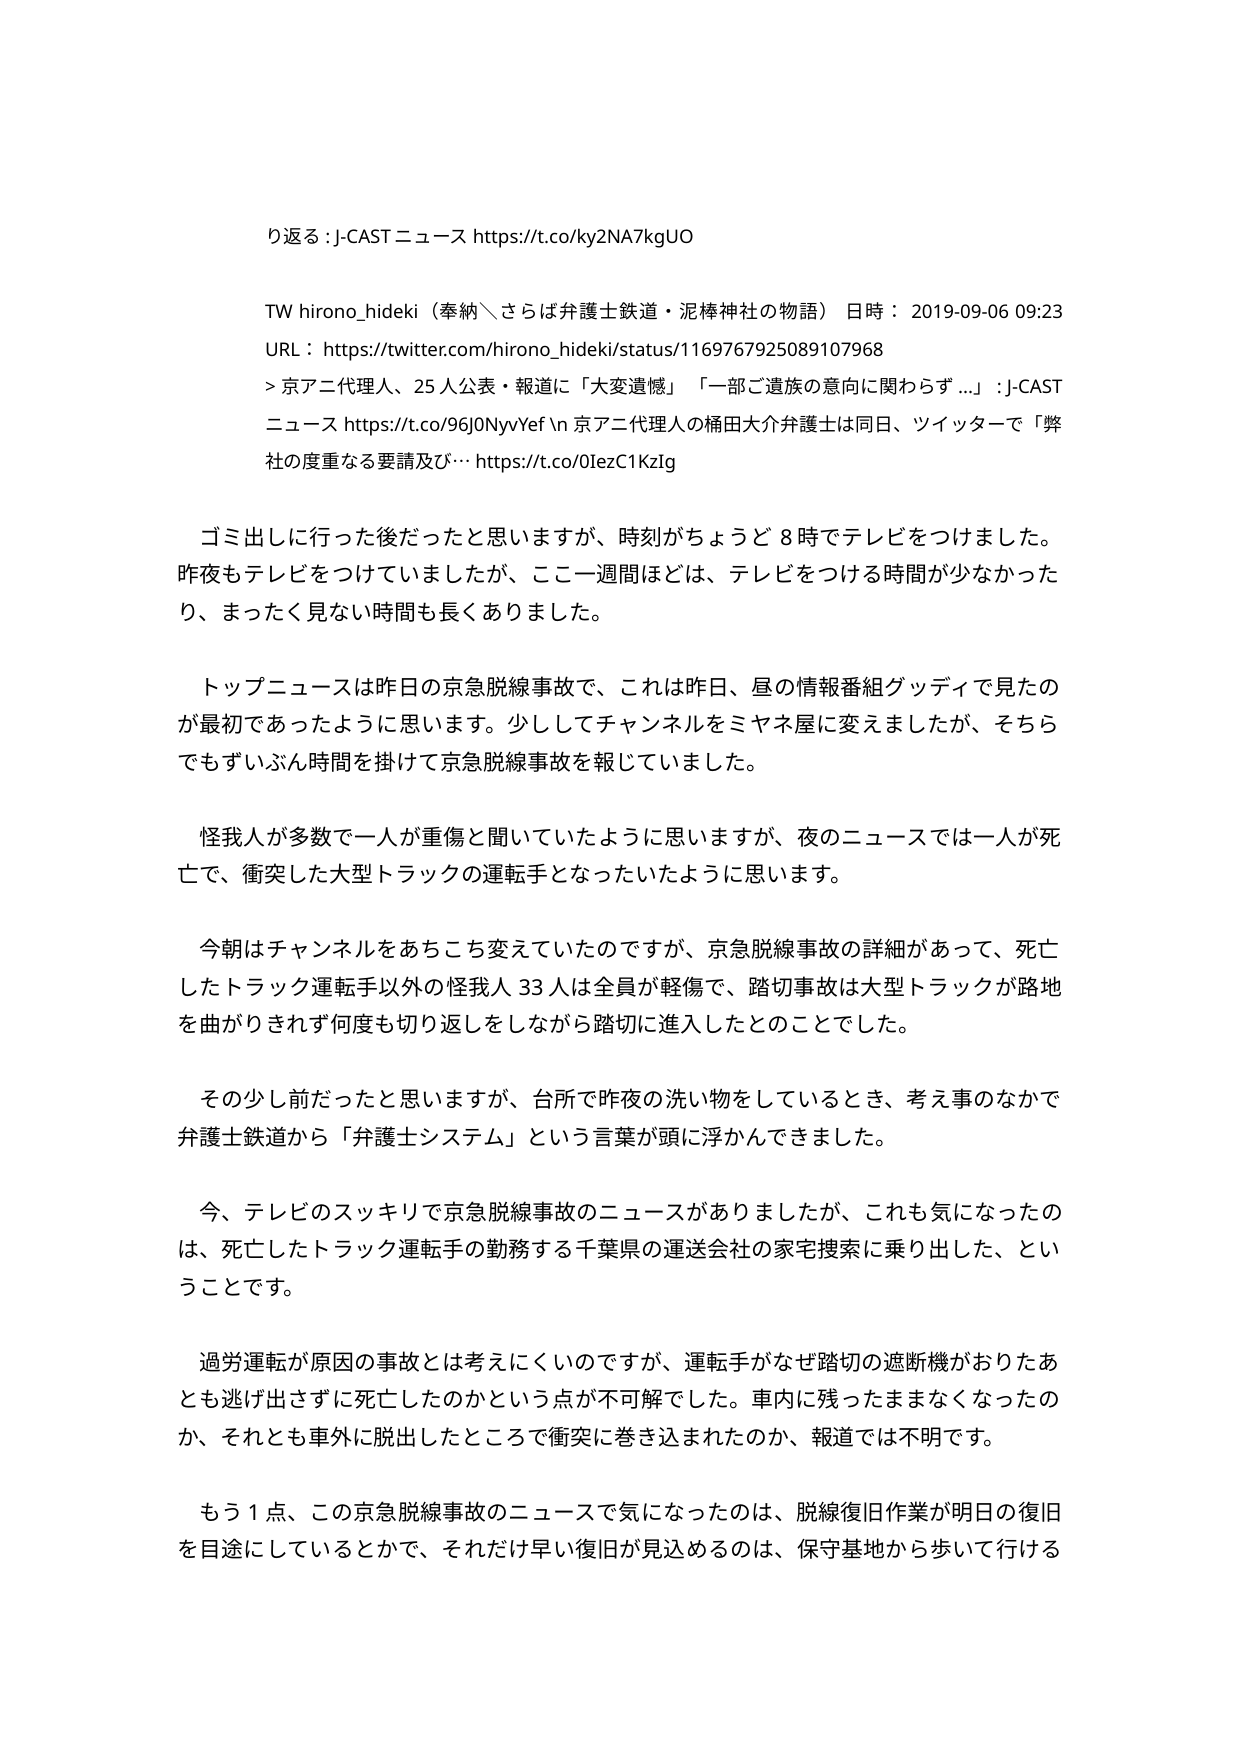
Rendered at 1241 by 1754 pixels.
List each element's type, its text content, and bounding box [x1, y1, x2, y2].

text トップニュースは昨日の京急脱線事故で、これは昨日、昼の情報番組グッディで見たのが最初であったように思います。少ししてチャンネルをミヤネ屋に変えましたが、そちらでもずいぶん時間を掛けて京急脱線事故を報じていました。 [177, 667, 1063, 779]
text その少し前だったと思いますが、台所で昨夜の洗い物をしているとき、考え事のなかで弁護士鉄道から「弁護士システム」という言葉が頭に浮かんできました。 [177, 1079, 1063, 1154]
text > 京アニ代理人、25人公表・報道に「大変遺憾」 「一部ご遺族の意向に関わらず...」 : J-CASTニュース https://t.co/96J0NyvYef \n 京アニ代理人の桶田大介弁護士は同日、ツイッターで「弊社の度重なる要請及び… https://t.co/0IezC1KzIg [265, 367, 1063, 479]
text ゴミ出しに行った後だったと思いますが、時刻がちょうど8時でテレビをつけました。昨夜もテレビをつけていましたが、ここ一週間ほどは、テレビをつける時間が少なかったり、まったく見ない時間も長くありました。 [177, 517, 1063, 629]
text 怪我人が多数で一人が重傷と聞いていたように思いますが、夜のニュースでは一人が死亡で、衝突した大型トラックの運転手となったいたように思います。 [177, 817, 1063, 892]
text 今朝はチャンネルをあちこち変えていたのですが、京急脱線事故の詳細があって、死亡したトラック運転手以外の怪我人33人は全員が軽傷で、踏切事故は大型トラックが路地を曲がりきれず何度も切り返しをしながら踏切に進入したとのことでした。 [177, 929, 1063, 1042]
text もう1点、この京急脱線事故のニュースで気になったのは、脱線復旧作業が明日の復旧を目途にしているとかで、それだけ早い復旧が見込めるのは、保守基地から歩いて行ける [177, 1492, 1063, 1567]
text り返る : J-CASTニュース https://t.co/ky2NA7kgUO [265, 217, 1063, 254]
text 今、テレビのスッキリで京急脱線事故のニュースがありましたが、これも気になったのは、死亡したトラック運転手の勤務する千葉県の運送会社の家宅捜索に乗り出した、ということです。 [177, 1192, 1063, 1304]
text TW hirono_hideki（奉納＼さらば弁護士鉄道・泥棒神社の物語） 日時： 2019-09-06 09:23 URL： https://twitter.com/hirono_hideki/status/1169767925089107968 [265, 292, 1063, 367]
text 過労運転が原因の事故とは考えにくいのですが、運転手がなぜ踏切の遮断機がおりたあとも逃げ出さずに死亡したのかという点が不可解でした。車内に残ったままなくなったのか、それとも車外に脱出したところで衝突に巻き込まれたのか、報道では不明です。 [177, 1342, 1063, 1454]
